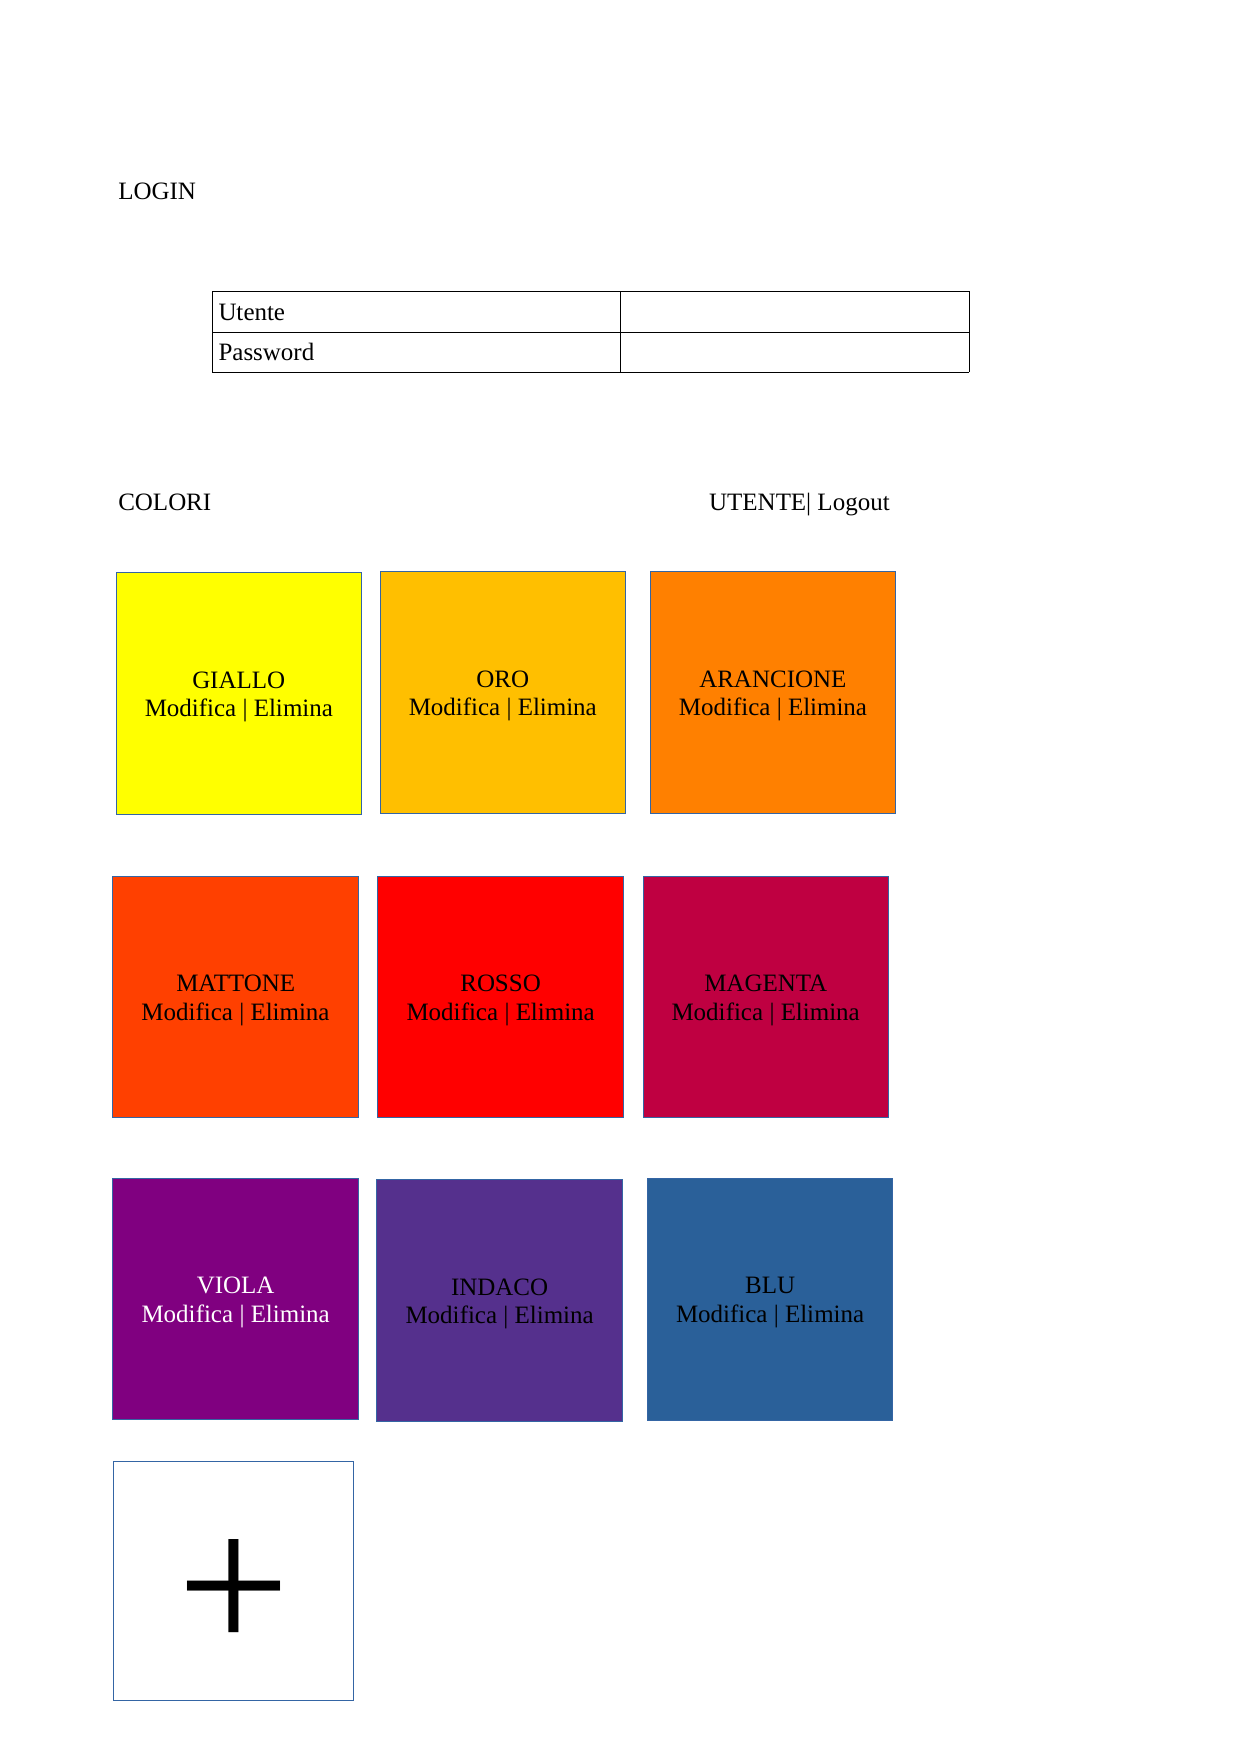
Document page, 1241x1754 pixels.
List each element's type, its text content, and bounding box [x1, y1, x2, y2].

text LOGIN [118, 176, 1122, 205]
table_cell Password [213, 333, 620, 372]
table_header [621, 292, 969, 332]
table_cell [621, 333, 969, 372]
text COLORI UTENTE| Logout [118, 487, 1122, 516]
table_header Utente [213, 292, 620, 332]
